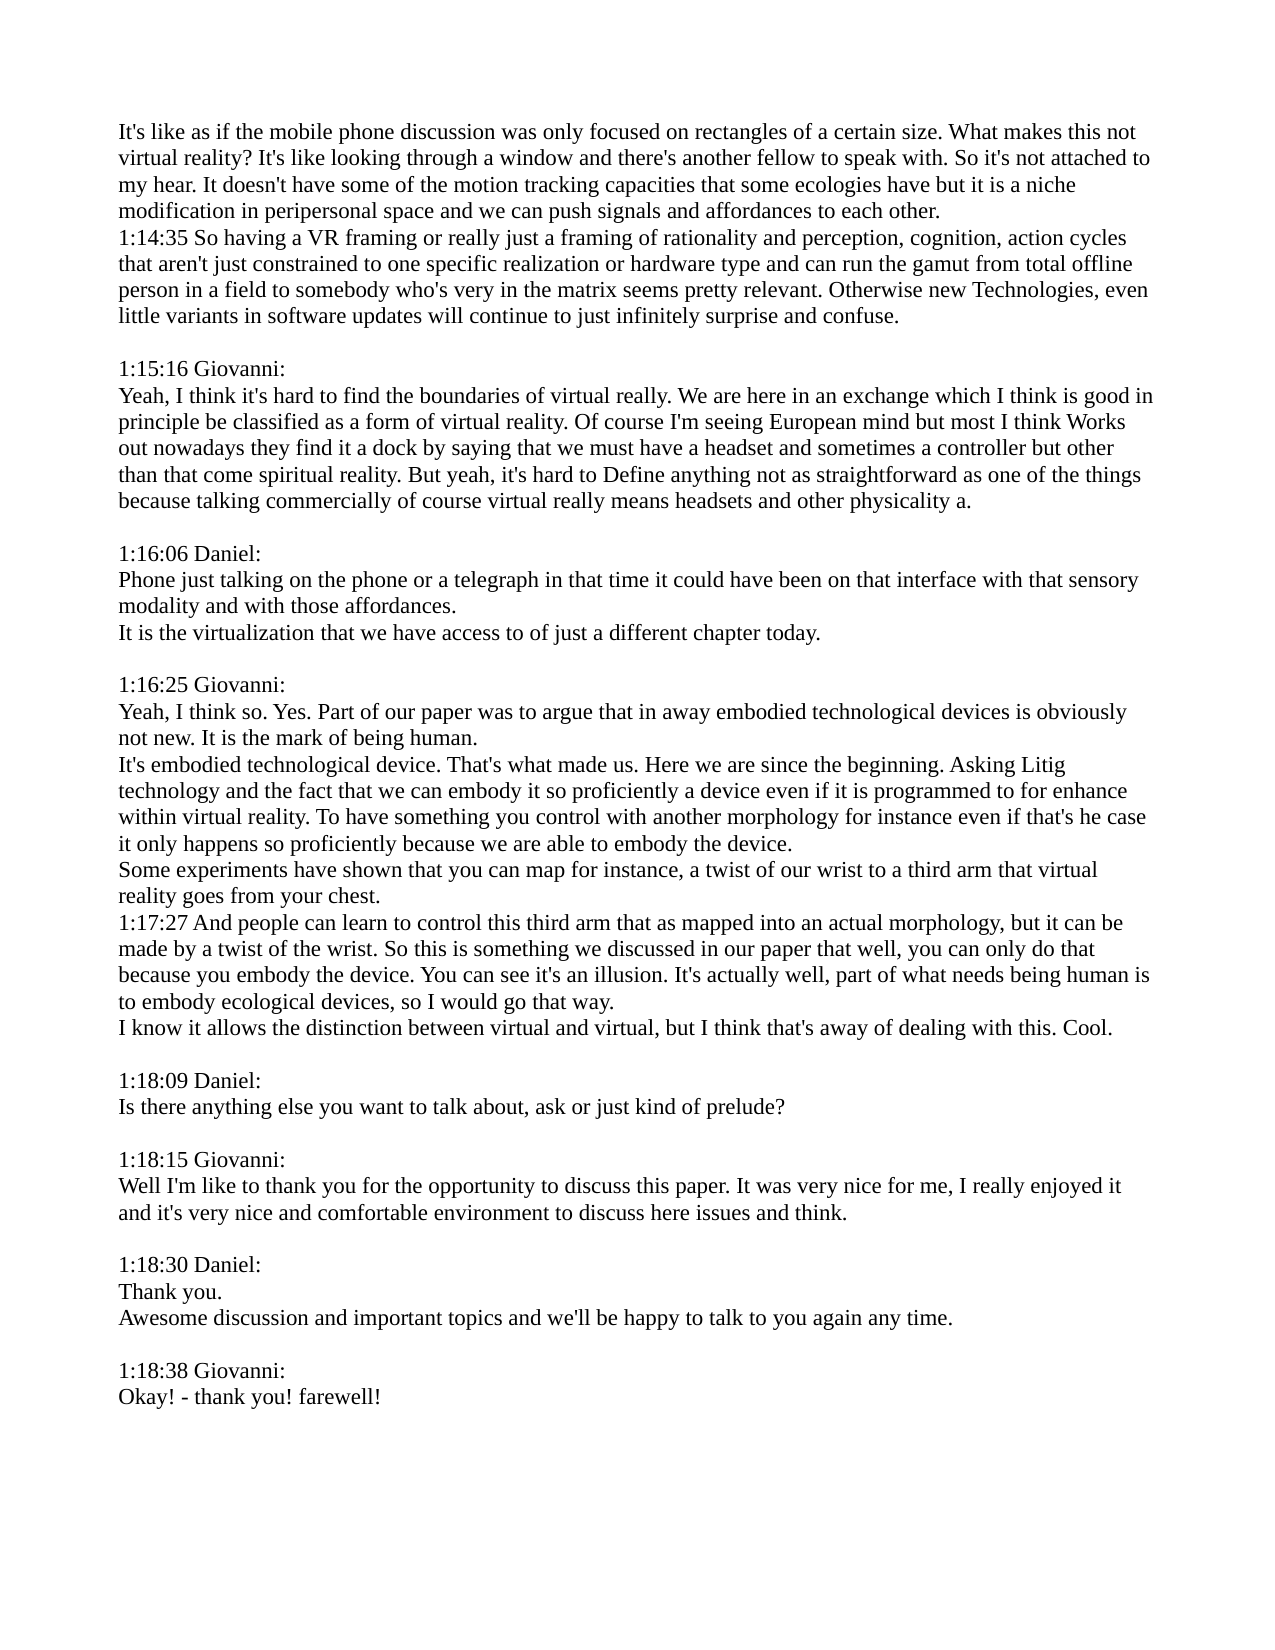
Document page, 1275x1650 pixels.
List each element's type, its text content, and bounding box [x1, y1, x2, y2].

text Yeah, I think it's hard to find the boundaries of virtual really. We are here in an exchange which I think is good in principle be classified as a form of virtual reality. Of course I'm seeing European mind but most I think Works out nowadays they find it a dock by saying that we must have a headset and sometimes a controller but other than that come spiritual reality. But yeah, it's hard to Define anything not as straightforward as one of the things because talking commercially of course virtual really means headsets and other physicality a. [118, 382, 1157, 513]
text Is there anything else you want to talk about, ask or just kind of prelude? [118, 1093, 1157, 1119]
text Okay! - thank you! farewell! [118, 1383, 1157, 1409]
text Thank you. [118, 1278, 1157, 1304]
text It is the virtualization that we have access to of just a different chapter today. [118, 619, 1157, 645]
text 1:18:15 Giovanni: [118, 1146, 1157, 1172]
text 1:16:06 Daniel: [118, 540, 1157, 566]
text 1:18:30 Daniel: [118, 1251, 1157, 1278]
text I know it allows the distinction between virtual and virtual, but I think that's away of dealing with this. Cool. [118, 1014, 1157, 1041]
text 1:18:38 Giovanni: [118, 1357, 1157, 1383]
text Awesome discussion and important topics and we'll be happy to talk to you again any time. [118, 1304, 1157, 1330]
text 1:16:25 Giovanni: [118, 672, 1157, 698]
text 1:18:09 Daniel: [118, 1067, 1157, 1093]
text It's embodied technological device. That's what made us. Here we are since the beginning. Asking Litig technology and the fact that we can embody it so proficiently a device even if it is programmed to for enhance within virtual reality. To have something you control with another morphology for instance even if that's he case it only happens so proficiently because we are able to embody the device. [118, 751, 1157, 856]
text Yeah, I think so. Yes. Part of our paper was to argue that in away embodied technological devices is obviously not new. It is the mark of being human. [118, 698, 1157, 751]
text 1:15:16 Giovanni: [118, 355, 1157, 382]
text Phone just talking on the phone or a telegraph in that time it could have been on that interface with that sensory modality and with those affordances. [118, 566, 1157, 619]
text Well I'm like to thank you for the opportunity to discuss this paper. It was very nice for me, I really enjoyed it and it's very nice and comfortable environment to discuss here issues and think. [118, 1172, 1157, 1225]
text It's like as if the mobile phone discussion was only focused on rectangles of a certain size. What makes this not virtual reality? It's like looking through a window and there's another fellow to speak with. So it's not attached to my hear. It doesn't have some of the motion tracking capacities that some ecologies have but it is a niche modification in peripersonal space and we can push signals and affordances to each other. [118, 118, 1157, 223]
text 1:17:27 And people can learn to control this third arm that as mapped into an actual morphology, but it can be made by a twist of the wrist. So this is something we discussed in our paper that well, you can only do that because you embody the device. You can see it's an illusion. It's actually well, part of what needs being human is to embody ecological devices, so I would go that way. [118, 909, 1157, 1014]
text Some experiments have shown that you can map for instance, a twist of our wrist to a third arm that virtual reality goes from your chest. [118, 856, 1157, 909]
text 1:14:35 So having a VR framing or really just a framing of rationality and perception, cognition, action cycles that aren't just constrained to one specific realization or hardware type and can run the gamut from total offline person in a field to somebody who's very in the matrix seems pretty relevant. Otherwise new Technologies, even little variants in software updates will continue to just infinitely surprise and confuse. [118, 223, 1157, 329]
